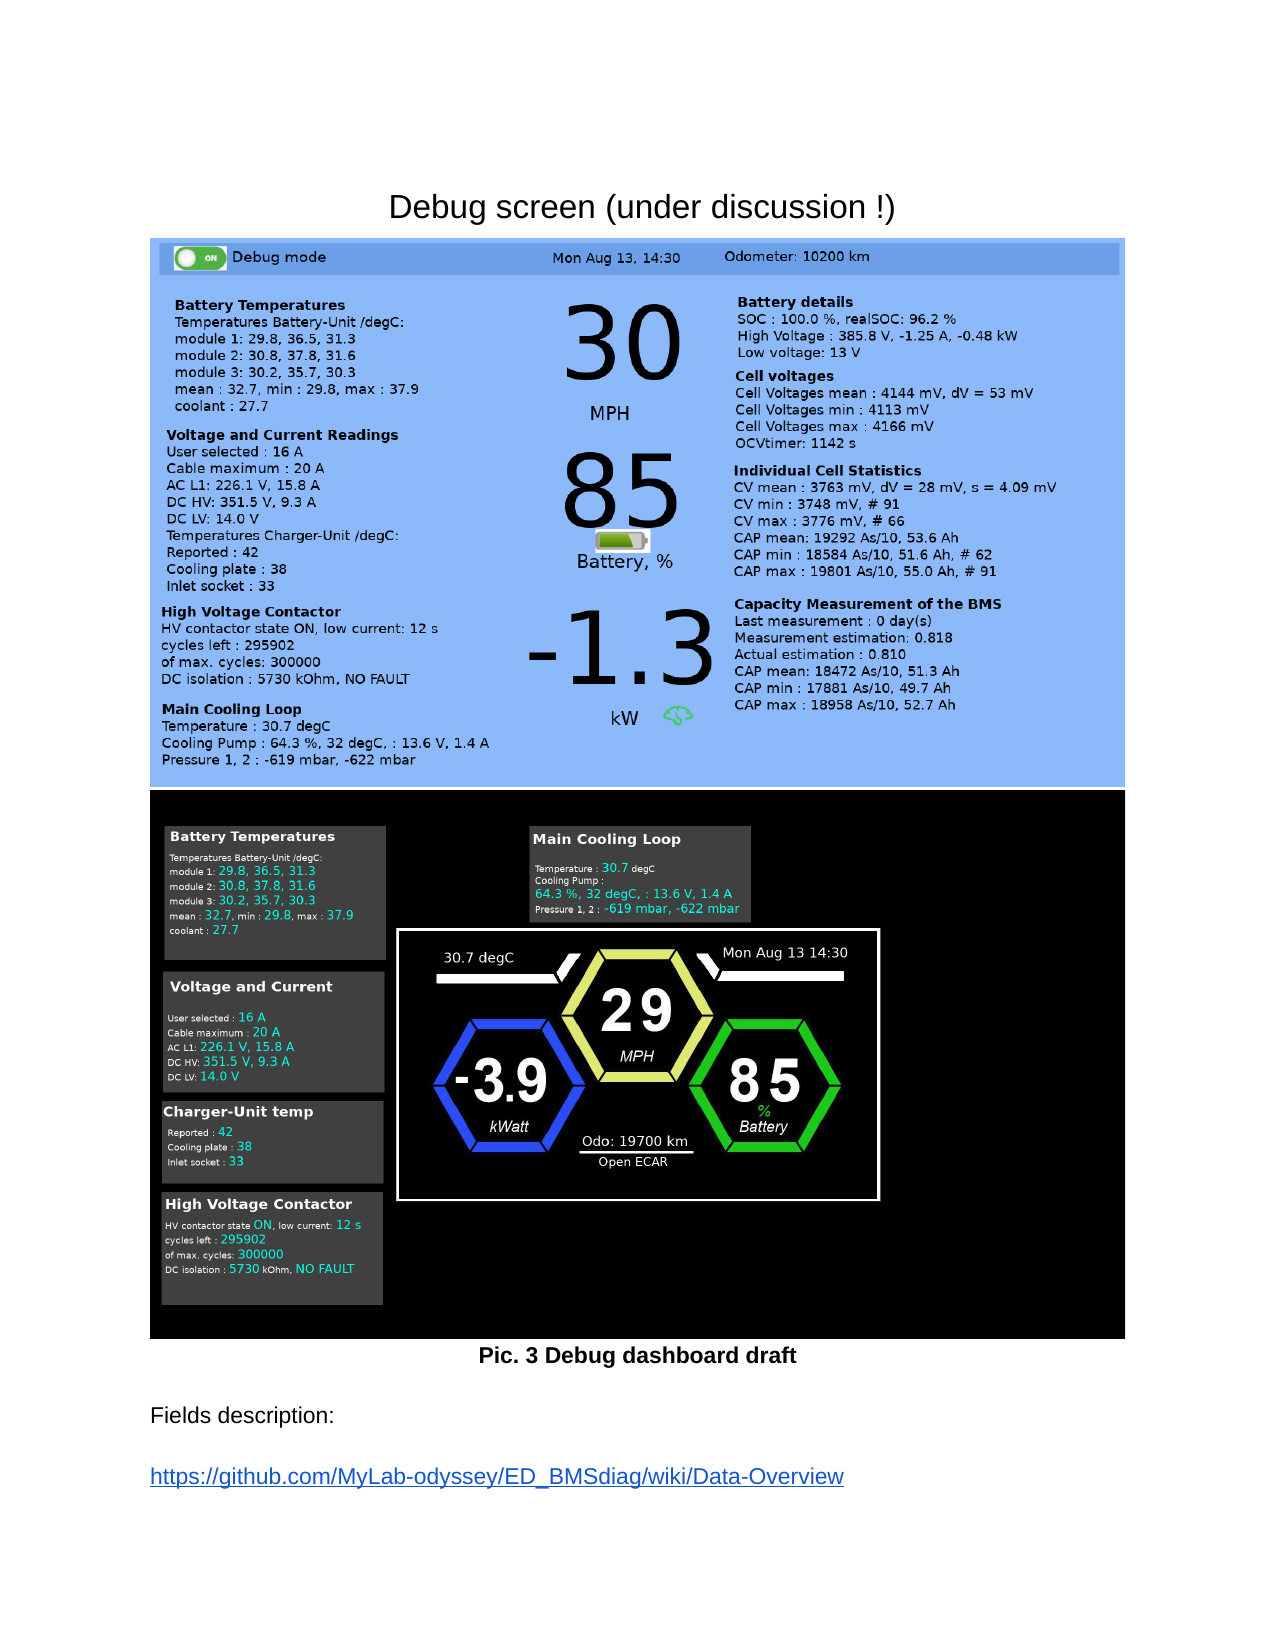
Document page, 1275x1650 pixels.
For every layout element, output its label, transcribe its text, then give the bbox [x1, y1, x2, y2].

text https://github.com/MyLab-odyssey/ED_BMSdiag/wiki/Data-Overview [150, 1463, 1125, 1489]
subtitle Debug screen (under discussion !) [150, 187, 1125, 226]
text Pic. 3 Debug dashboard draft [150, 1342, 1125, 1368]
text Fields description: [150, 1402, 1125, 1429]
picture [150, 238, 1125, 787]
picture [150, 790, 1125, 1339]
